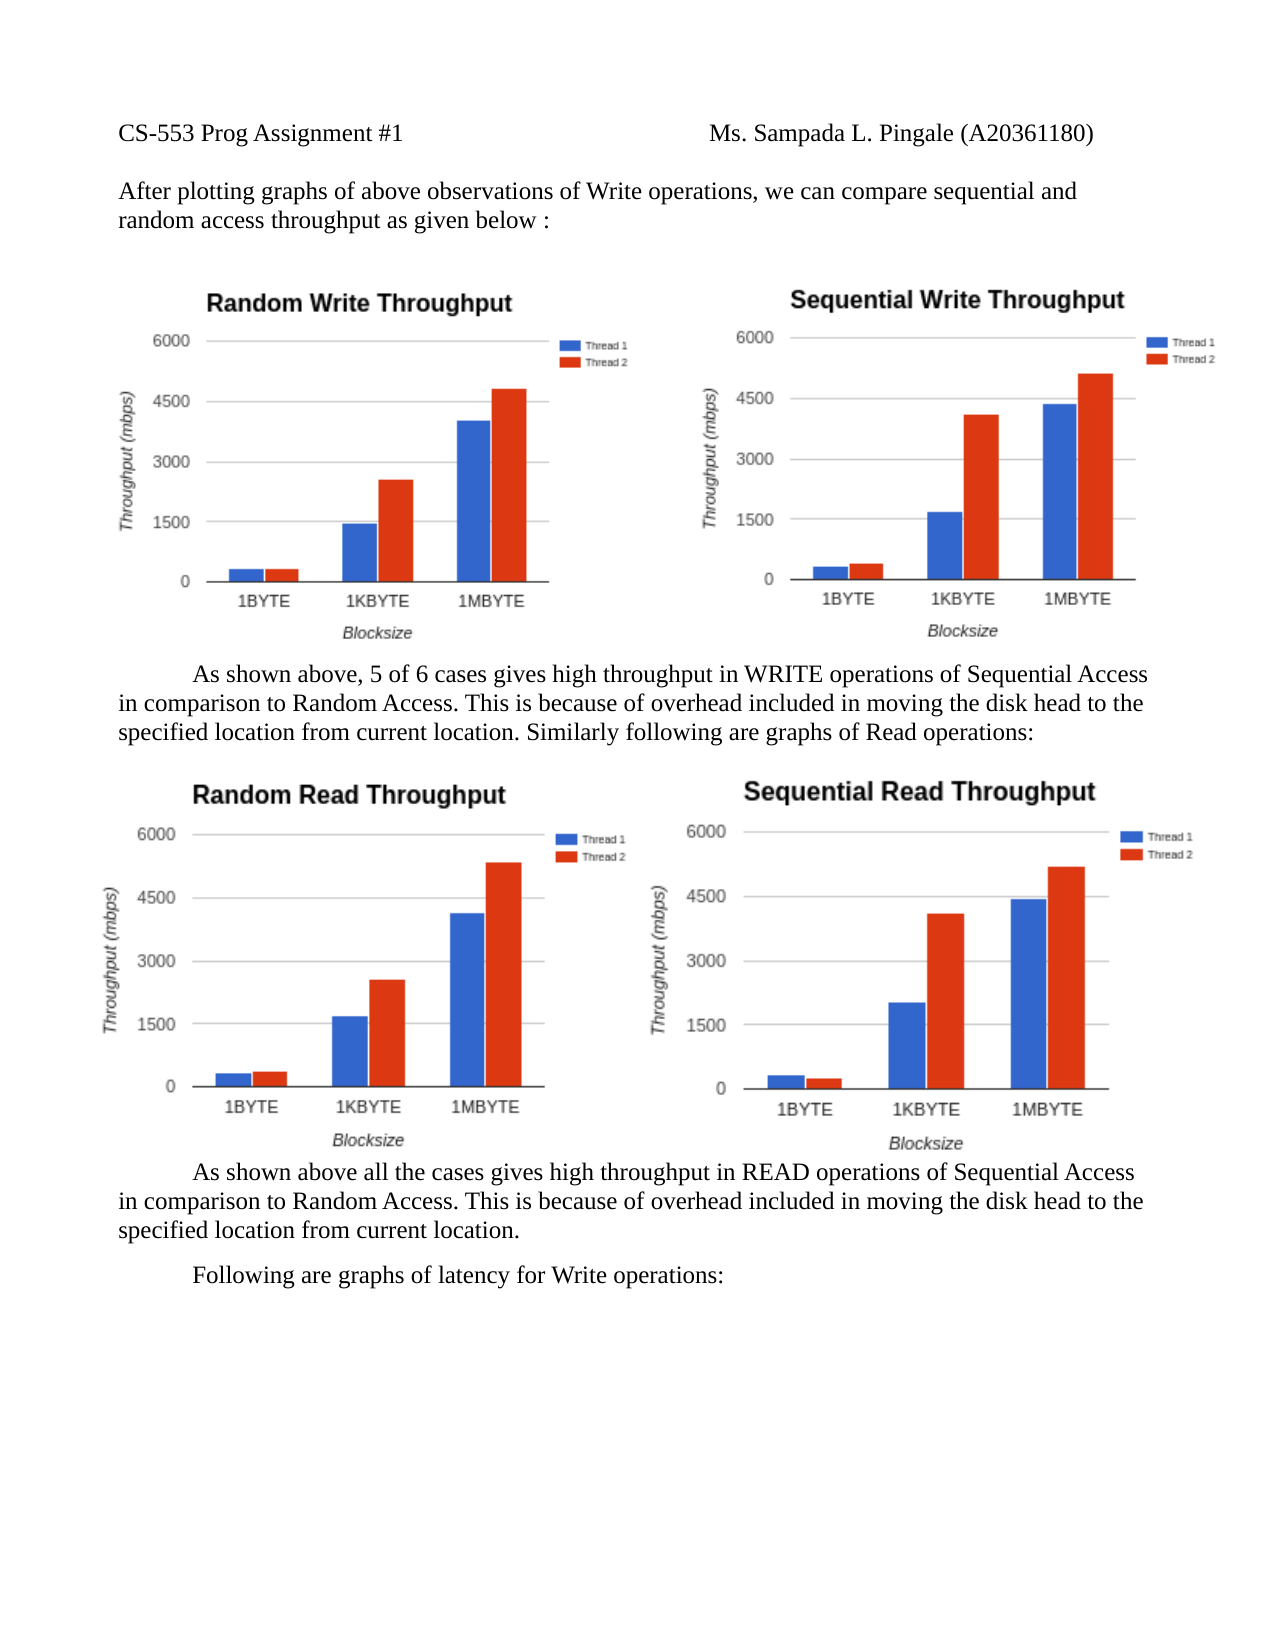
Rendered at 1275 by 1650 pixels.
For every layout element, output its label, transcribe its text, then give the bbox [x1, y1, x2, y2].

picture [87, 762, 1206, 1158]
text As shown above, 5 of 6 cases gives high throughput in WRITE operations of Sequential Access in comparison to Random Access. This is because of overhead included in moving the disk head to the specified location from current location. Similarly following are graphs of Read operations: [118, 659, 1157, 746]
picture [690, 272, 1232, 646]
text After plotting graphs of above observations of Write operations, we can compare sequential and random access throughput as given below : [118, 176, 1157, 234]
picture [111, 271, 652, 645]
text Following are graphs of latency for Write operations: [118, 1260, 1157, 1289]
text As shown above all the cases gives high throughput in READ operations of Sequential Access in comparison to Random Access. This is because of overhead included in moving the disk head to the specified location from current location. [118, 1156, 1157, 1244]
